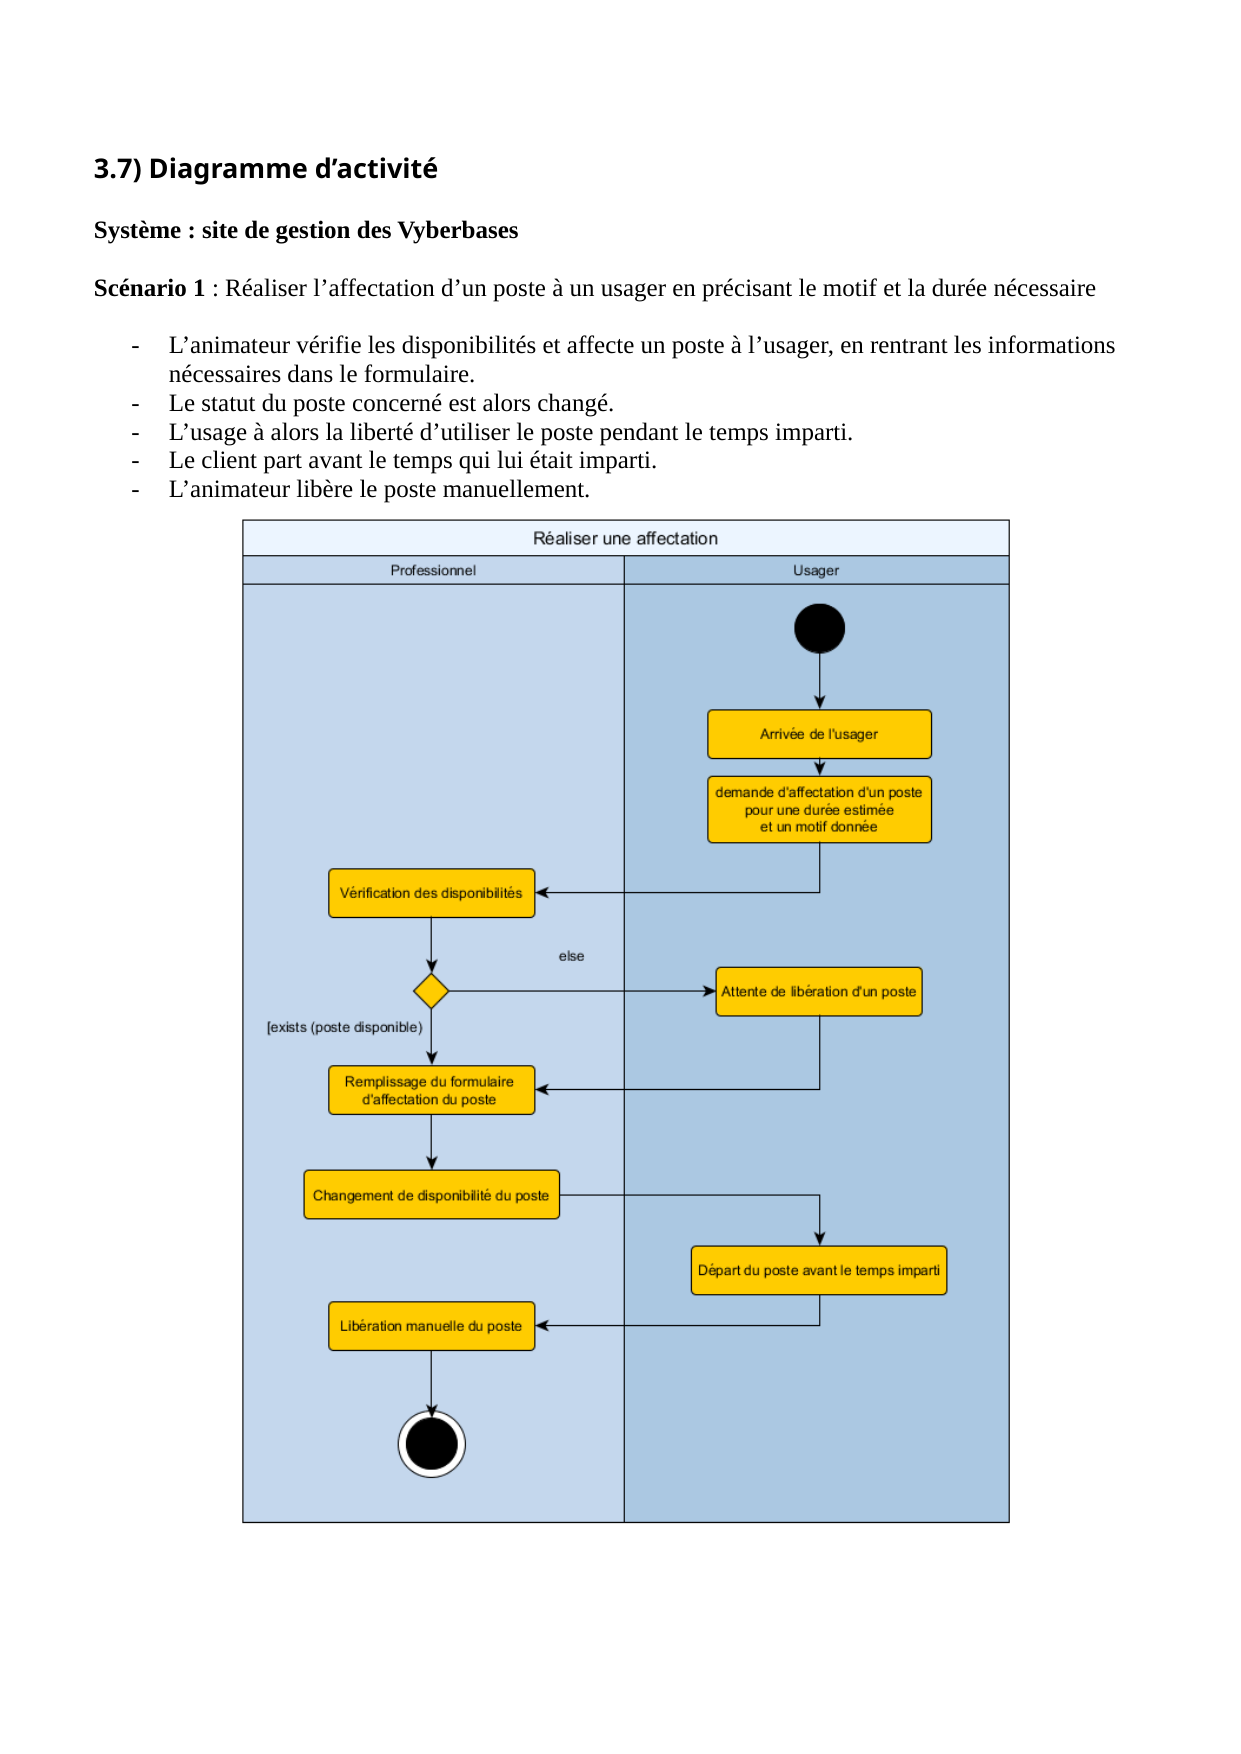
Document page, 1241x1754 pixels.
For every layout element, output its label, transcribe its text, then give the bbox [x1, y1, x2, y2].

text Scénario 1 : Réaliser l’affectation d’un poste à un usager en précisant le motif et la durée nécessaire [94, 273, 1143, 302]
list Le statut du poste concerné est alors changé. [131, 388, 1143, 417]
text Système : site de gestion des Vyberbases [94, 216, 1143, 244]
picture [200, 503, 1037, 1554]
list L’animateur vérifie les disponibilités et affecte un poste à l’usager, en rentrant les informations nécessaires dans le formulaire. [131, 331, 1143, 388]
list L’usage à alors la liberté d’utiliser le poste pendant le temps imparti. [131, 417, 1143, 446]
subtitle 3.7) Diagramme d’activité [94, 150, 1143, 187]
list Le client part avant le temps qui lui était imparti. [131, 446, 1143, 474]
list L’animateur libère le poste manuellement. [131, 474, 1143, 503]
